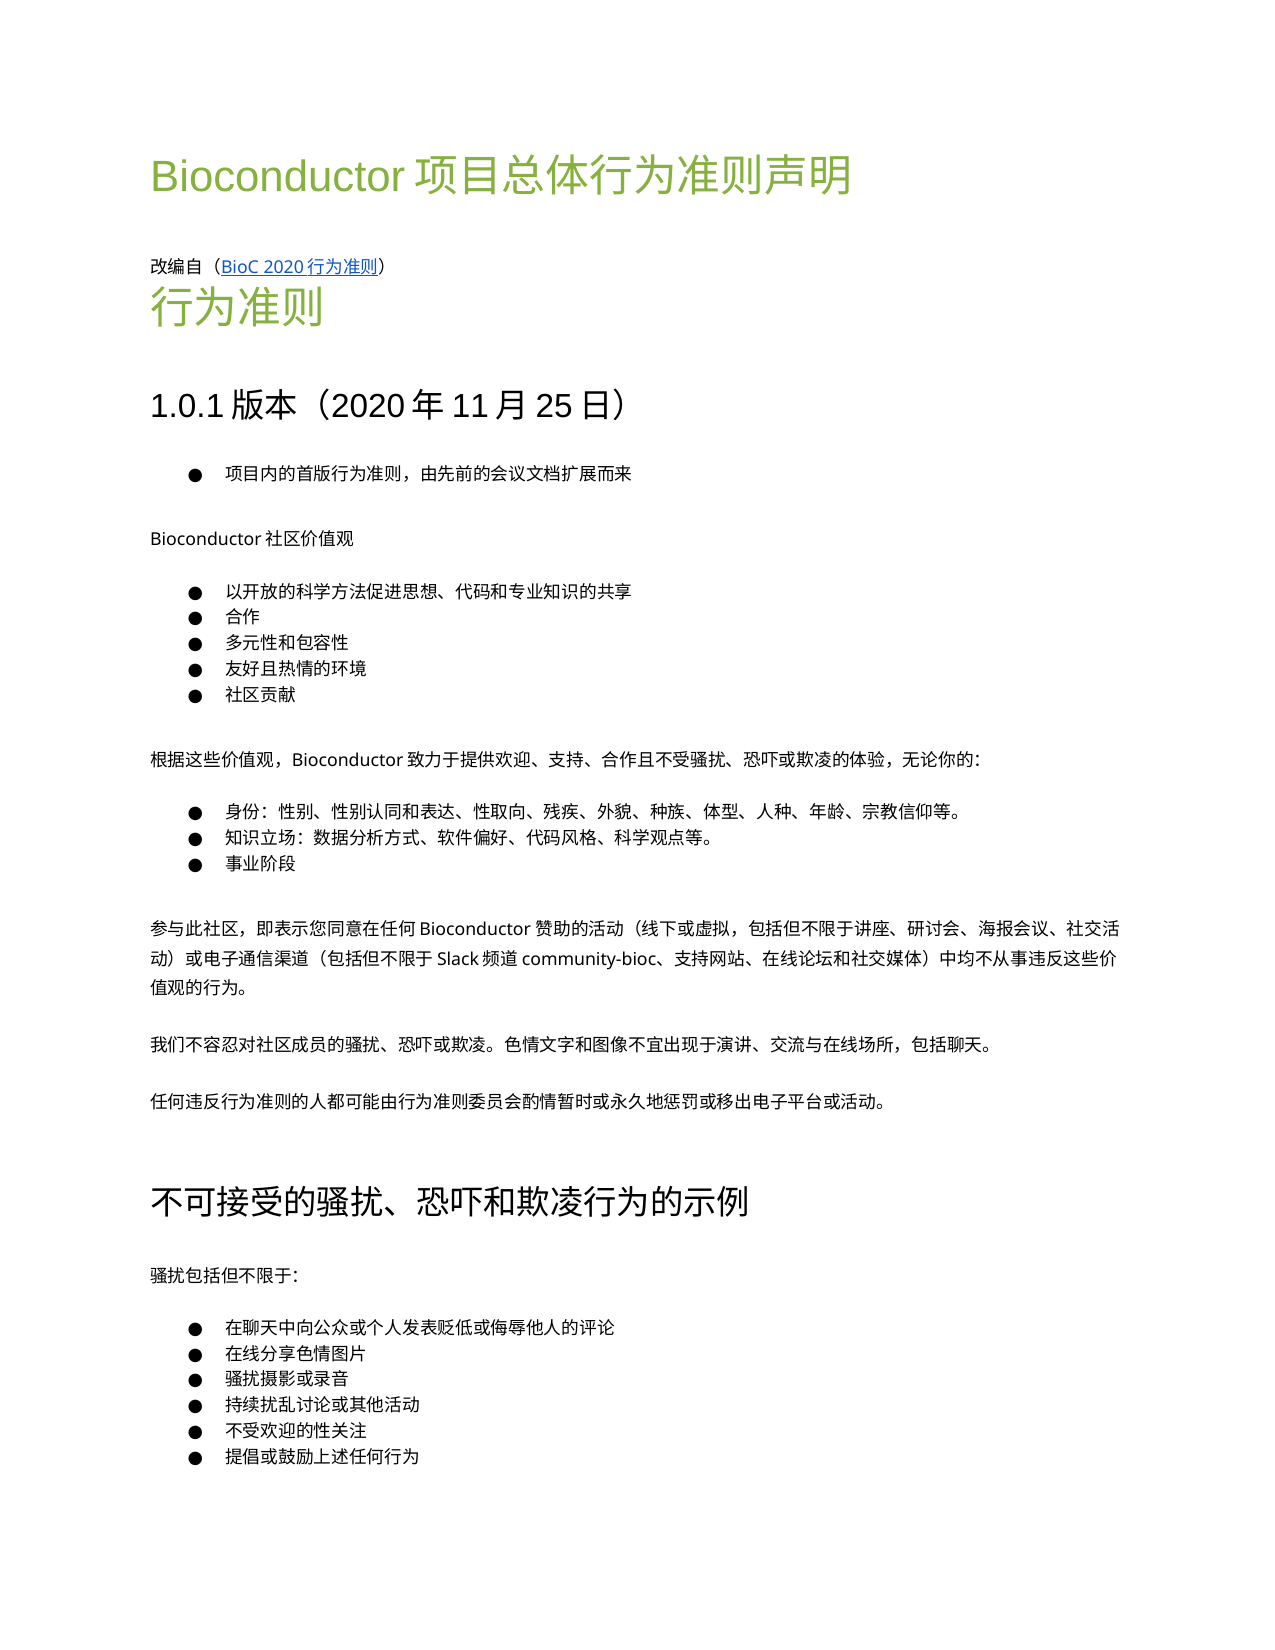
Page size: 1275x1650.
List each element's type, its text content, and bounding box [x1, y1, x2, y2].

text 改编自（BioC 2020行为准则） [150, 253, 1125, 279]
list 多元性和包容性 [187, 629, 1125, 655]
subtitle 1.0.1版本（2020年11月25日） [150, 386, 1125, 447]
list 提倡或鼓励上述任何行为 [187, 1442, 1125, 1468]
list 事业阶段 [187, 850, 1125, 876]
subtitle 不可接受的骚扰、恐吓和欺凌行为的示例 [150, 1183, 1125, 1221]
text 任何违反行为准则的人都可能由行为准则委员会酌情暂时或永久地惩罚或移出电子平台或活动。 [150, 1088, 1125, 1114]
text 参与此社区，即表示您同意在任何Bioconductor 赞助的活动（线下或虚拟，包括但不限于讲座、研讨会、海报会议、社交活动）或电子通信渠道（包括但不限于Slack频道community-bioc、支持网站、在线论坛和社交媒体）中均不从事违反这些价值观的行为。 [150, 915, 1125, 1000]
subtitle 行为准则 [150, 283, 1125, 333]
list 以开放的科学方法促进思想、代码和专业知识的共享 [187, 578, 1125, 603]
text 我们不容忍对社区成员的骚扰、恐吓或欺凌。色情文字和图像不宜出现于演讲、交流与在线场所，包括聊天。 [150, 1031, 1125, 1057]
list 身份：性别、性别认同和表达、性取向、残疾、外貌、种族、体型、人种、年龄、宗教信仰等。 [187, 798, 1125, 824]
list 合作 [187, 603, 1125, 629]
text 骚扰包括但不限于： [150, 1262, 1125, 1310]
list 友好且热情的环境 [187, 655, 1125, 681]
subtitle Bioconductor项目总体行为准则声明 [150, 150, 1125, 200]
list 持续扰乱讨论或其他活动 [187, 1391, 1125, 1417]
list 知识立场：数据分析方式、软件偏好、代码风格、科学观点等。 [187, 824, 1125, 850]
list 骚扰摄影或录音 [187, 1365, 1125, 1391]
list 不受欢迎的性关注 [187, 1417, 1125, 1442]
text Bioconductor社区价值观 [150, 525, 1125, 574]
list 项目内的首版行为准则，由先前的会议文档扩展而来 [187, 460, 1125, 486]
list 在聊天中向公众或个人发表贬低或侮辱他人的评论 [187, 1314, 1125, 1339]
list 社区贡献 [187, 681, 1125, 706]
text 根据这些价值观，Bioconductor致力于提供欢迎、支持、合作且不受骚扰、恐吓或欺凌的体验，无论你的： [150, 746, 1125, 794]
list 在线分享色情图片 [187, 1339, 1125, 1365]
